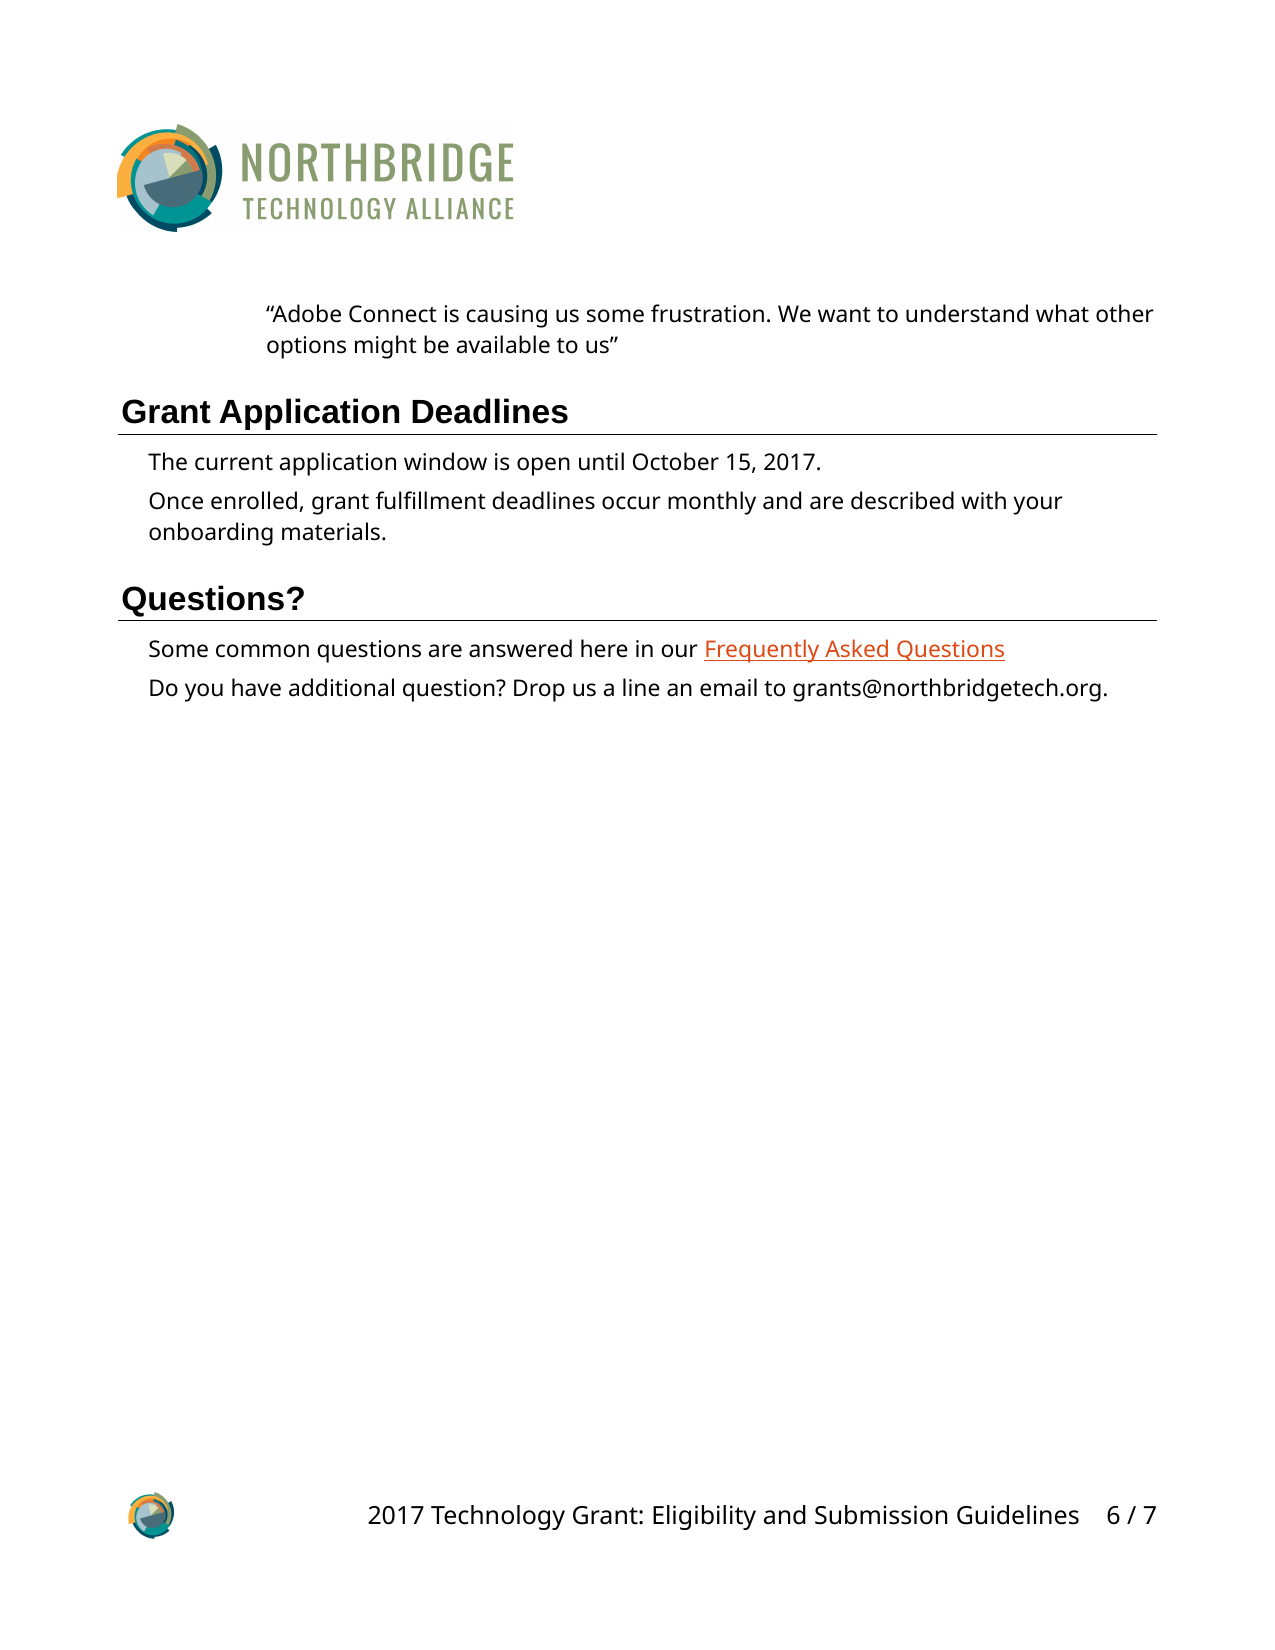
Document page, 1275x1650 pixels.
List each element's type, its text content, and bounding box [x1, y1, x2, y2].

text Do you have additional question? Drop us a line an email to grants@northbridgetech.org. [148, 581, 1157, 612]
subtitle Questions? [118, 485, 1157, 530]
subtitle Grant Application Deadlines [118, 298, 1157, 343]
text Once enrolled, grant fulfillment deadlines occur monthly and are described with your onboarding materials. [148, 394, 1157, 457]
text Some common questions are answered here in our Frequently Asked Questions [148, 542, 1157, 573]
picture [117, 124, 514, 232]
text The current application window is open until October 15, 2017. [148, 355, 1157, 387]
picture [128, 1492, 175, 1539]
